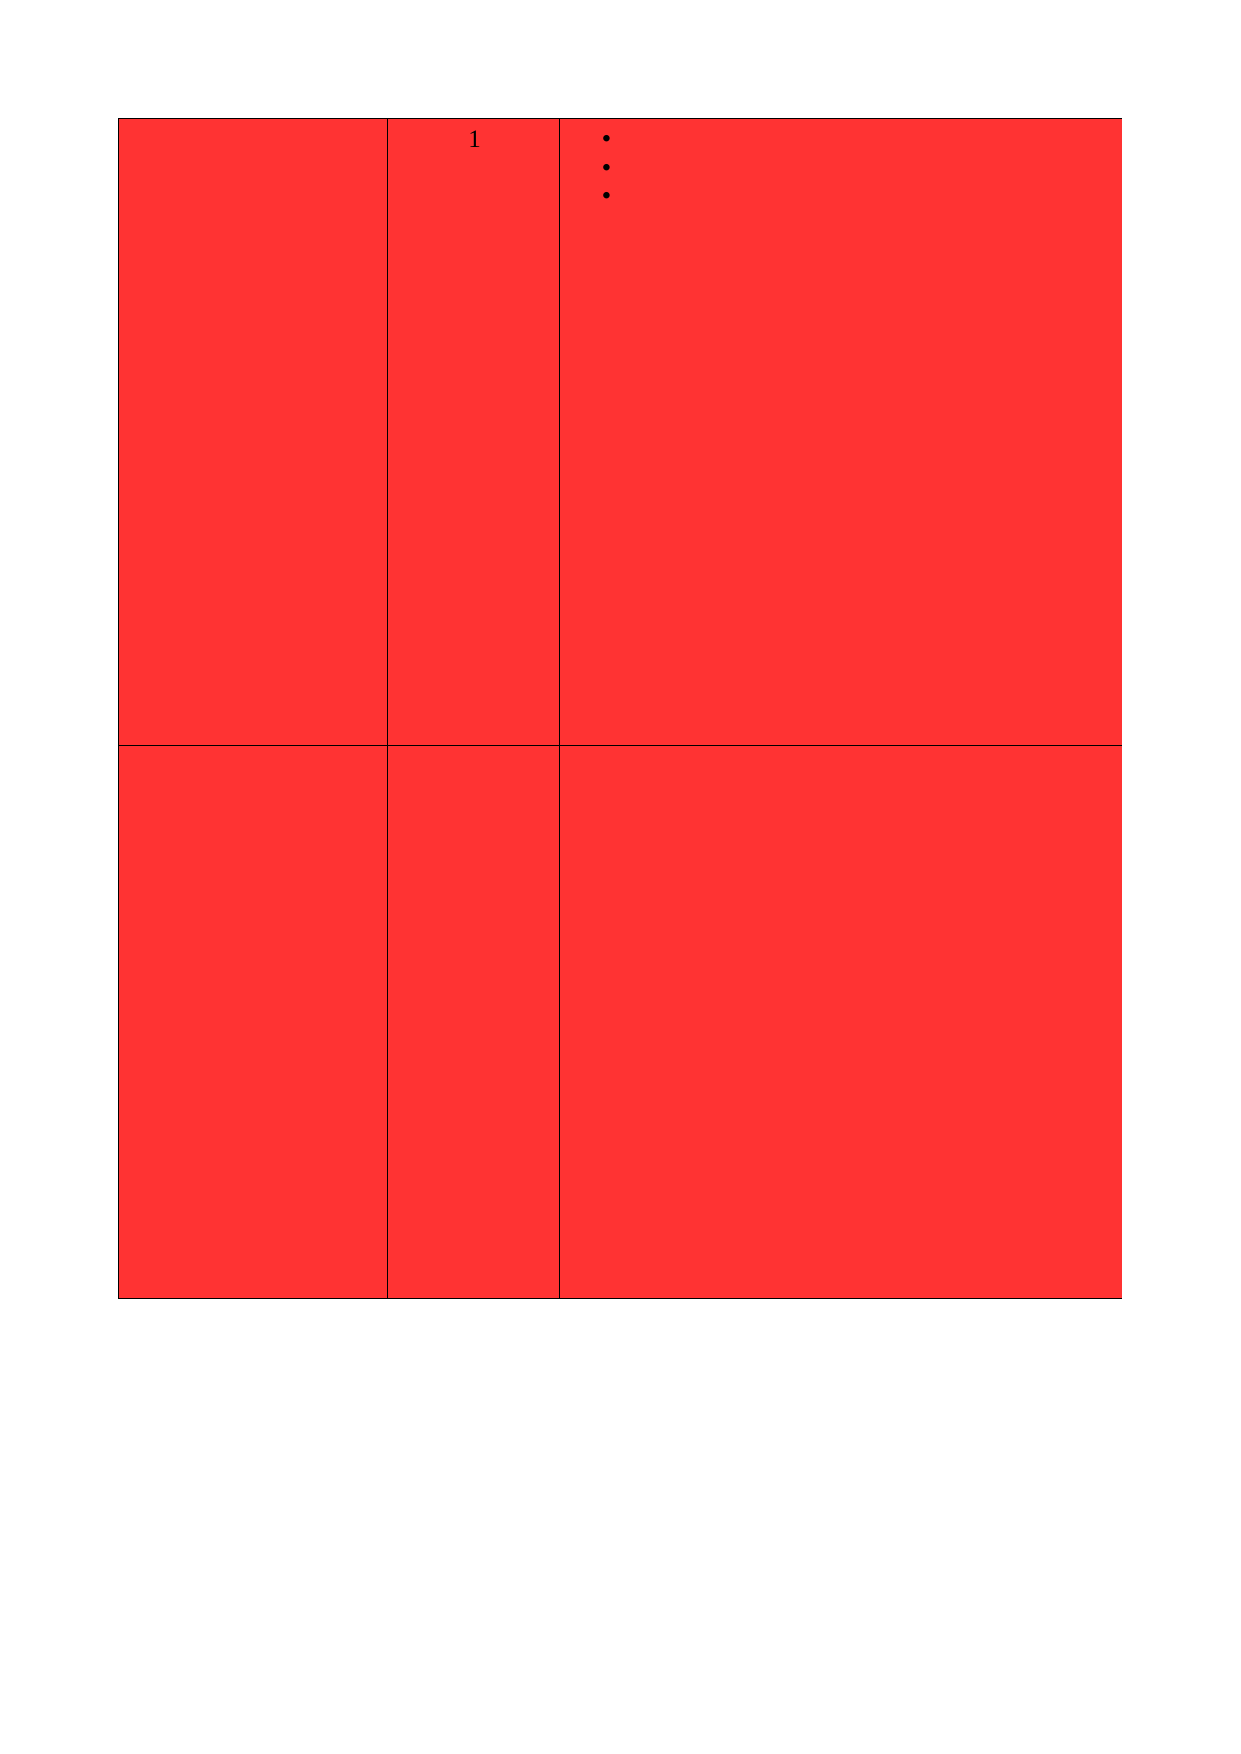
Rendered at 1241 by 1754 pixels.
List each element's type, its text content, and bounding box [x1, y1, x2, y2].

table_cell [560, 746, 1122, 1298]
table_cell [119, 746, 387, 1298]
table_header asAS [388, 119, 559, 745]
table_header [119, 119, 387, 745]
table_cell [388, 746, 559, 1298]
table_header [560, 119, 1122, 745]
